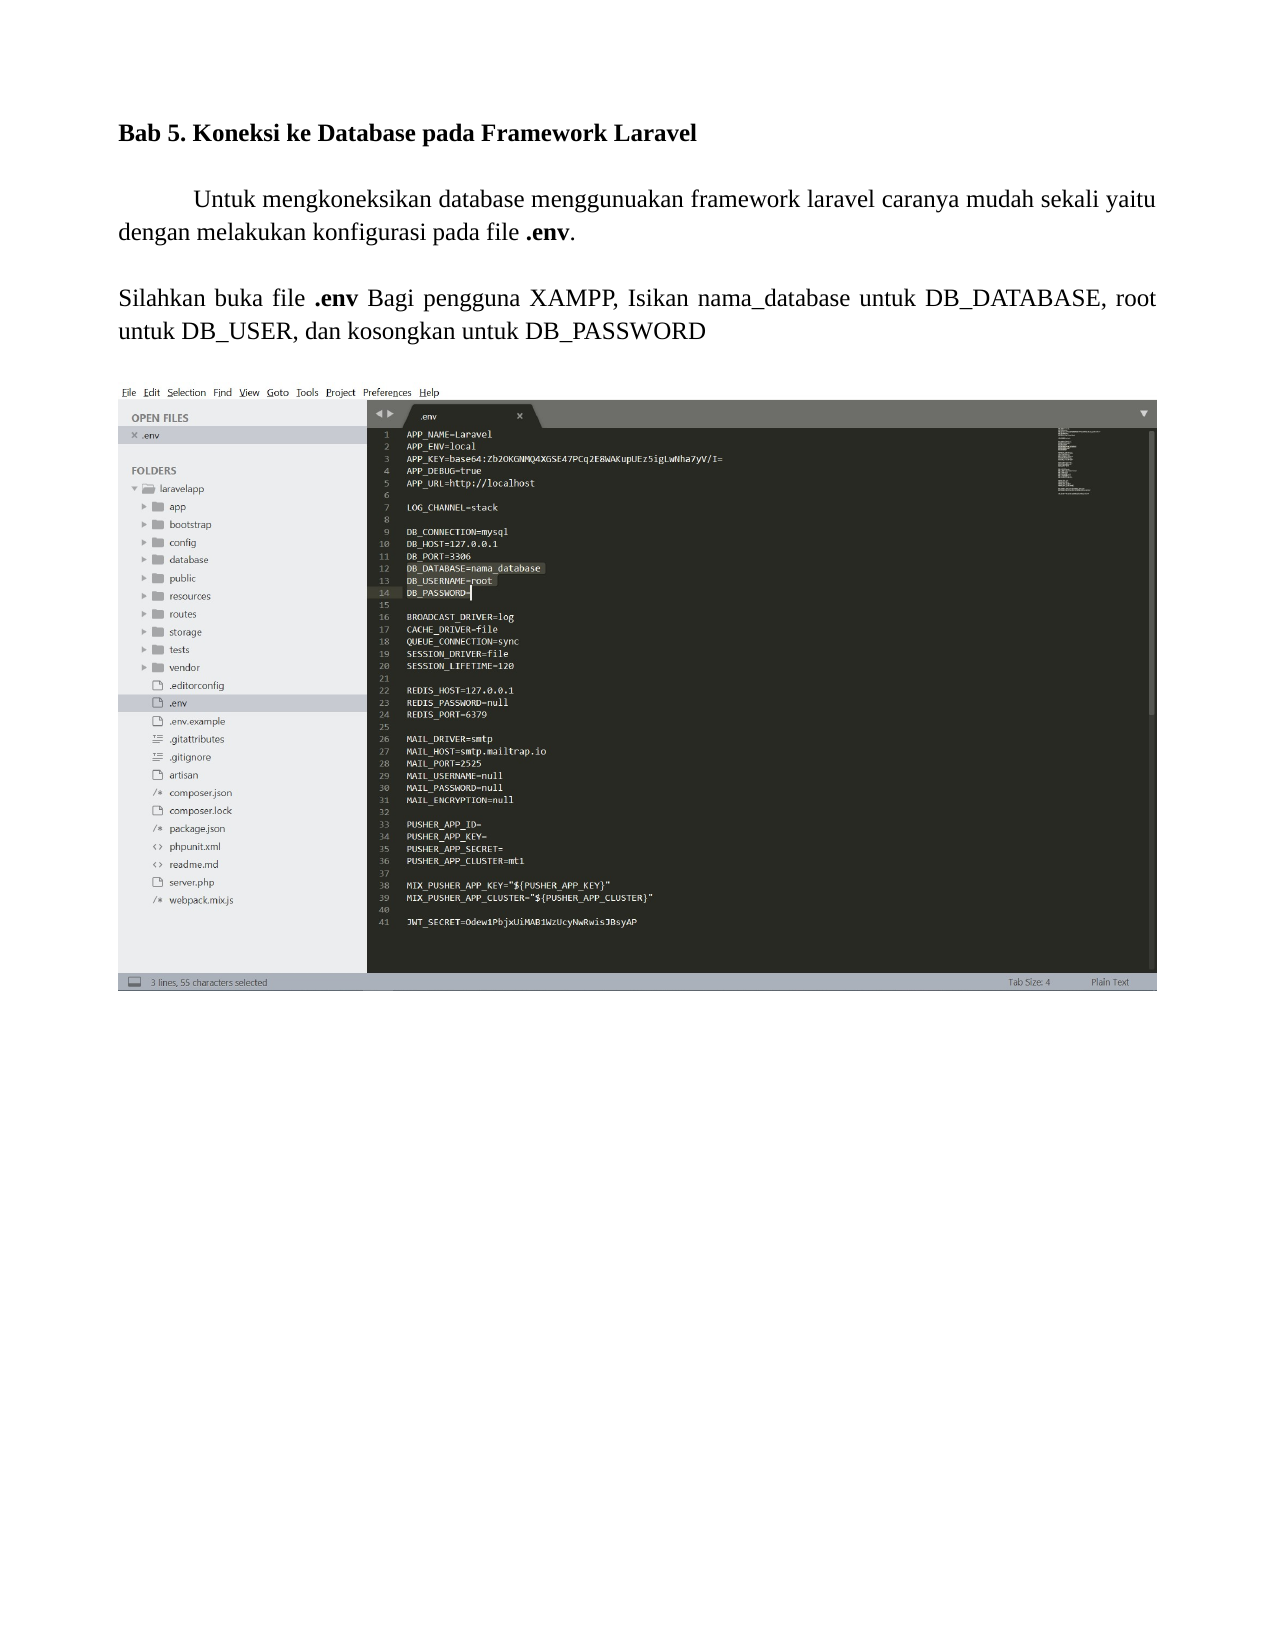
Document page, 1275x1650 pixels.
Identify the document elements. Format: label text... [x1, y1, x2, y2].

text Bab 5. Koneksi ke Database pada Framework Laravel [118, 118, 1157, 147]
picture [118, 382, 1157, 991]
text Silahkan buka file .env Bagi pengguna XAMPP, Isikan nama_database untuk DB_DATABASE, root untuk DB_USER, dan kosongkan untuk DB_PASSWORD [118, 283, 1157, 345]
text Untuk mengkoneksikan database menggunuakan framework laravel caranya mudah sekali yaitu dengan melakukan konfigurasi pada file .env. [118, 184, 1157, 246]
